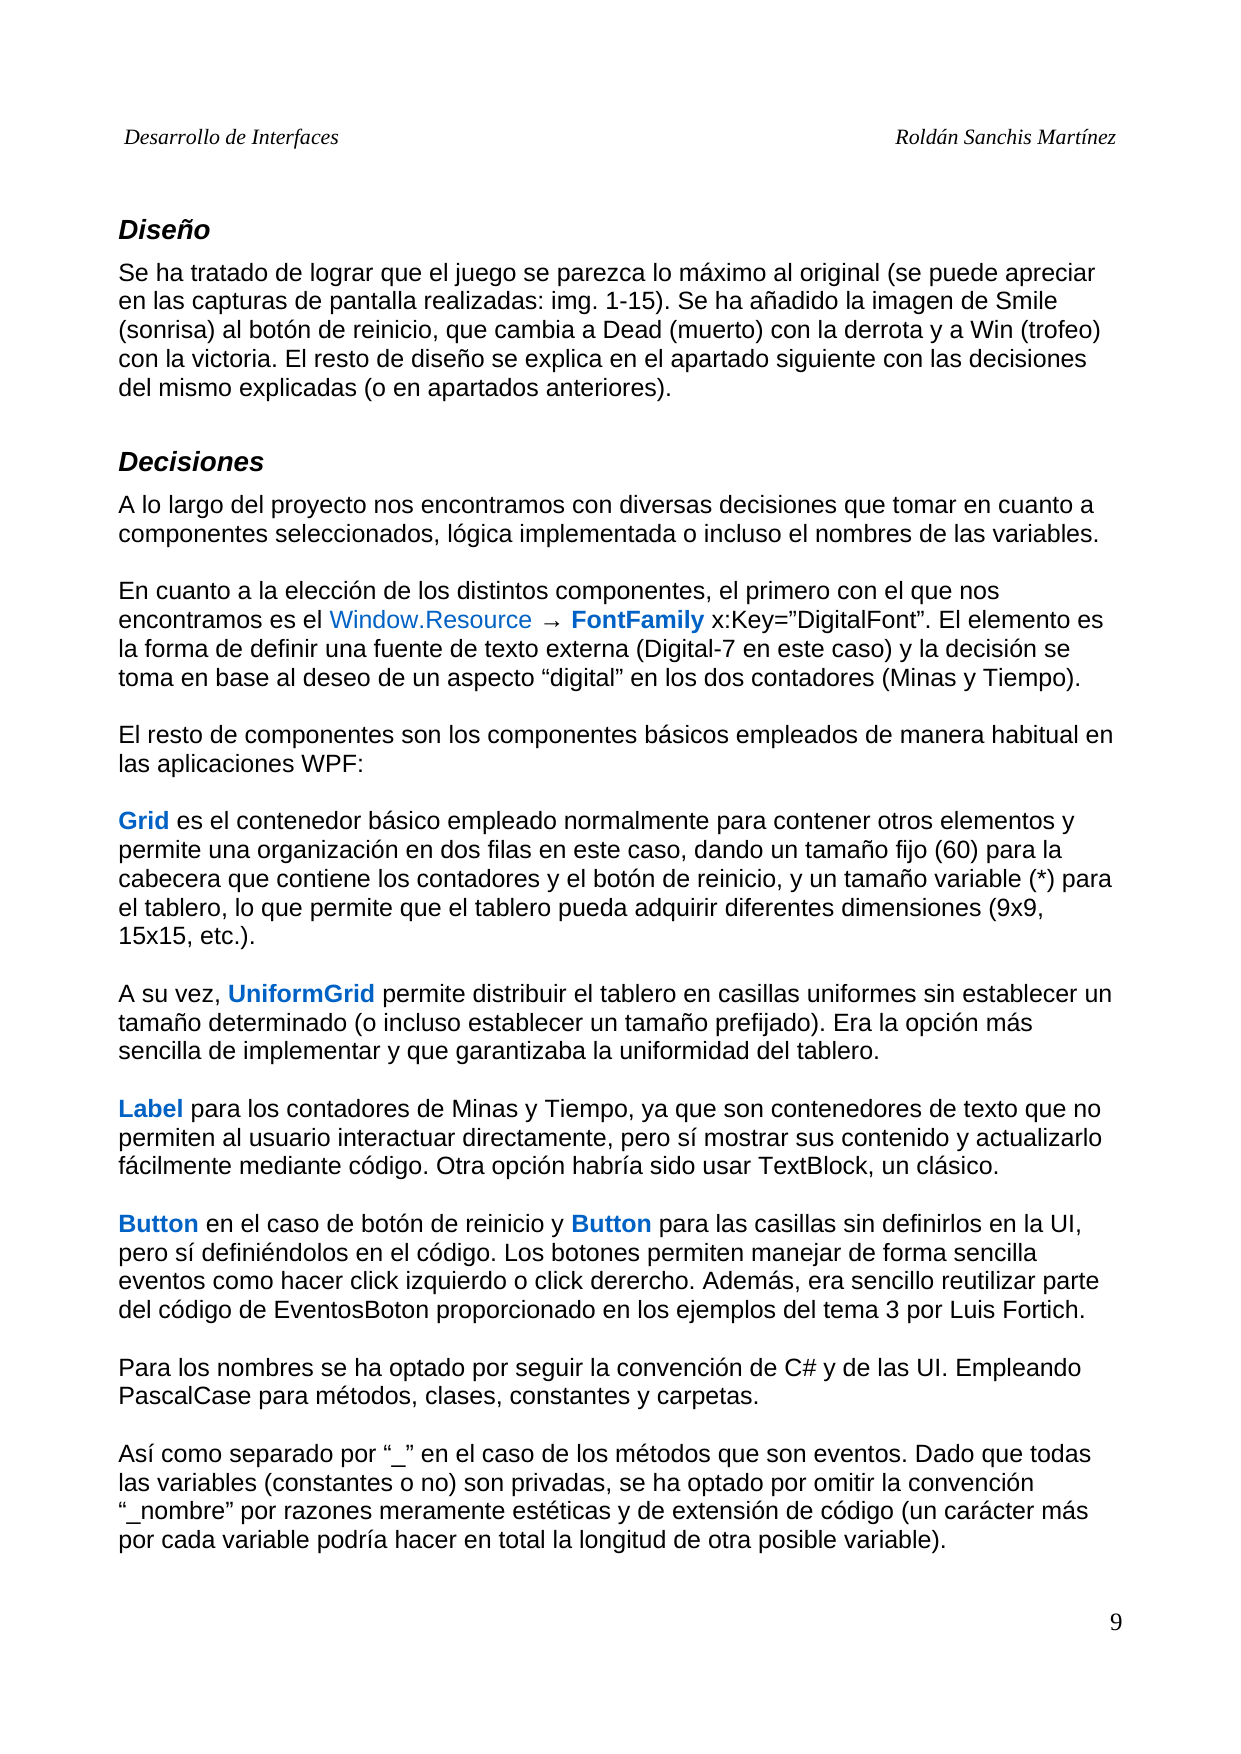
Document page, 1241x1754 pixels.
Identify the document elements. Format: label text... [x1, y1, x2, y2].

text En cuanto a la elección de los distintos componentes, el primero con el que nos encontramos es el Window.Resource → FontFamily x:Key=”DigitalFont”. El elemento es la forma de definir una fuente de texto externa (Digital-7 en este caso) y la decisión se toma en base al deseo de un aspecto “digital” en los dos contadores (Minas y Tiempo). [118, 576, 1122, 691]
text Así como separado por “_” en el caso de los métodos que son eventos. Dado que todas las variables (constantes o no) son privadas, se ha optado por omitir la convención “_nombre” por razones meramente estéticas y de extensión de código (un carácter más por cada variable podría hacer en total la longitud de otra posible variable). [118, 1439, 1122, 1554]
text Button en el caso de botón de reinicio y Button para las casillas sin definirlos en la UI, pero sí definiéndolos en el código. Los botones permiten manejar de forma sencilla eventos como hacer click izquierdo o click derercho. Además, era sencillo reutilizar parte del código de EventosBoton proporcionado en los ejemplos del tema 3 por Luis Fortich. [118, 1209, 1122, 1324]
subtitle Decisiones [118, 414, 1122, 478]
text Grid es el contenedor básico empleado normalmente para contener otros elementos y permite una organización en dos filas en este caso, dando un tamaño fijo (60) para la cabecera que contiene los contadores y el botón de reinicio, y un tamaño variable (*) para el tablero, lo que permite que el tablero pueda adquirir diferentes dimensiones (9x9, 15x15, etc.). [118, 806, 1122, 950]
text Label para los contadores de Minas y Tiempo, ya que son contenedores de texto que no permiten al usuario interactuar directamente, pero sí mostrar sus contenido y actualizarlo fácilmente mediante código. Otra opción habría sido usar TextBlock, un clásico. [118, 1094, 1122, 1180]
text A su vez, UniformGrid permite distribuir el tablero en casillas uniformes sin establecer un tamaño determinado (o incluso establecer un tamaño prefijado). Era la opción más sencilla de implementar y que garantizaba la uniformidad del tablero. [118, 979, 1122, 1065]
text Se ha tratado de lograr que el juego se parezca lo máximo al original (se puede apreciar en las capturas de pantalla realizadas: img. 1-15). Se ha añadido la imagen de Smile (sonrisa) al botón de reinicio, que cambia a Dead (muerto) con la derrota y a Win (trofeo) con la victoria. El resto de diseño se explica en el apartado siguiente con las decisiones del mismo explicadas (o en apartados anteriores). [118, 258, 1122, 401]
subtitle Diseño [118, 213, 1122, 245]
text Para los nombres se ha optado por seguir la convención de C# y de las UI. Empleando PascalCase para métodos, clases, constantes y carpetas. [118, 1353, 1122, 1410]
text A lo largo del proyecto nos encontramos con diversas decisiones que tomar en cuanto a componentes seleccionados, lógica implementada o incluso el nombres de las variables. [118, 490, 1122, 548]
text El resto de componentes son los componentes básicos empleados de manera habitual en las aplicaciones WPF: [118, 720, 1122, 778]
